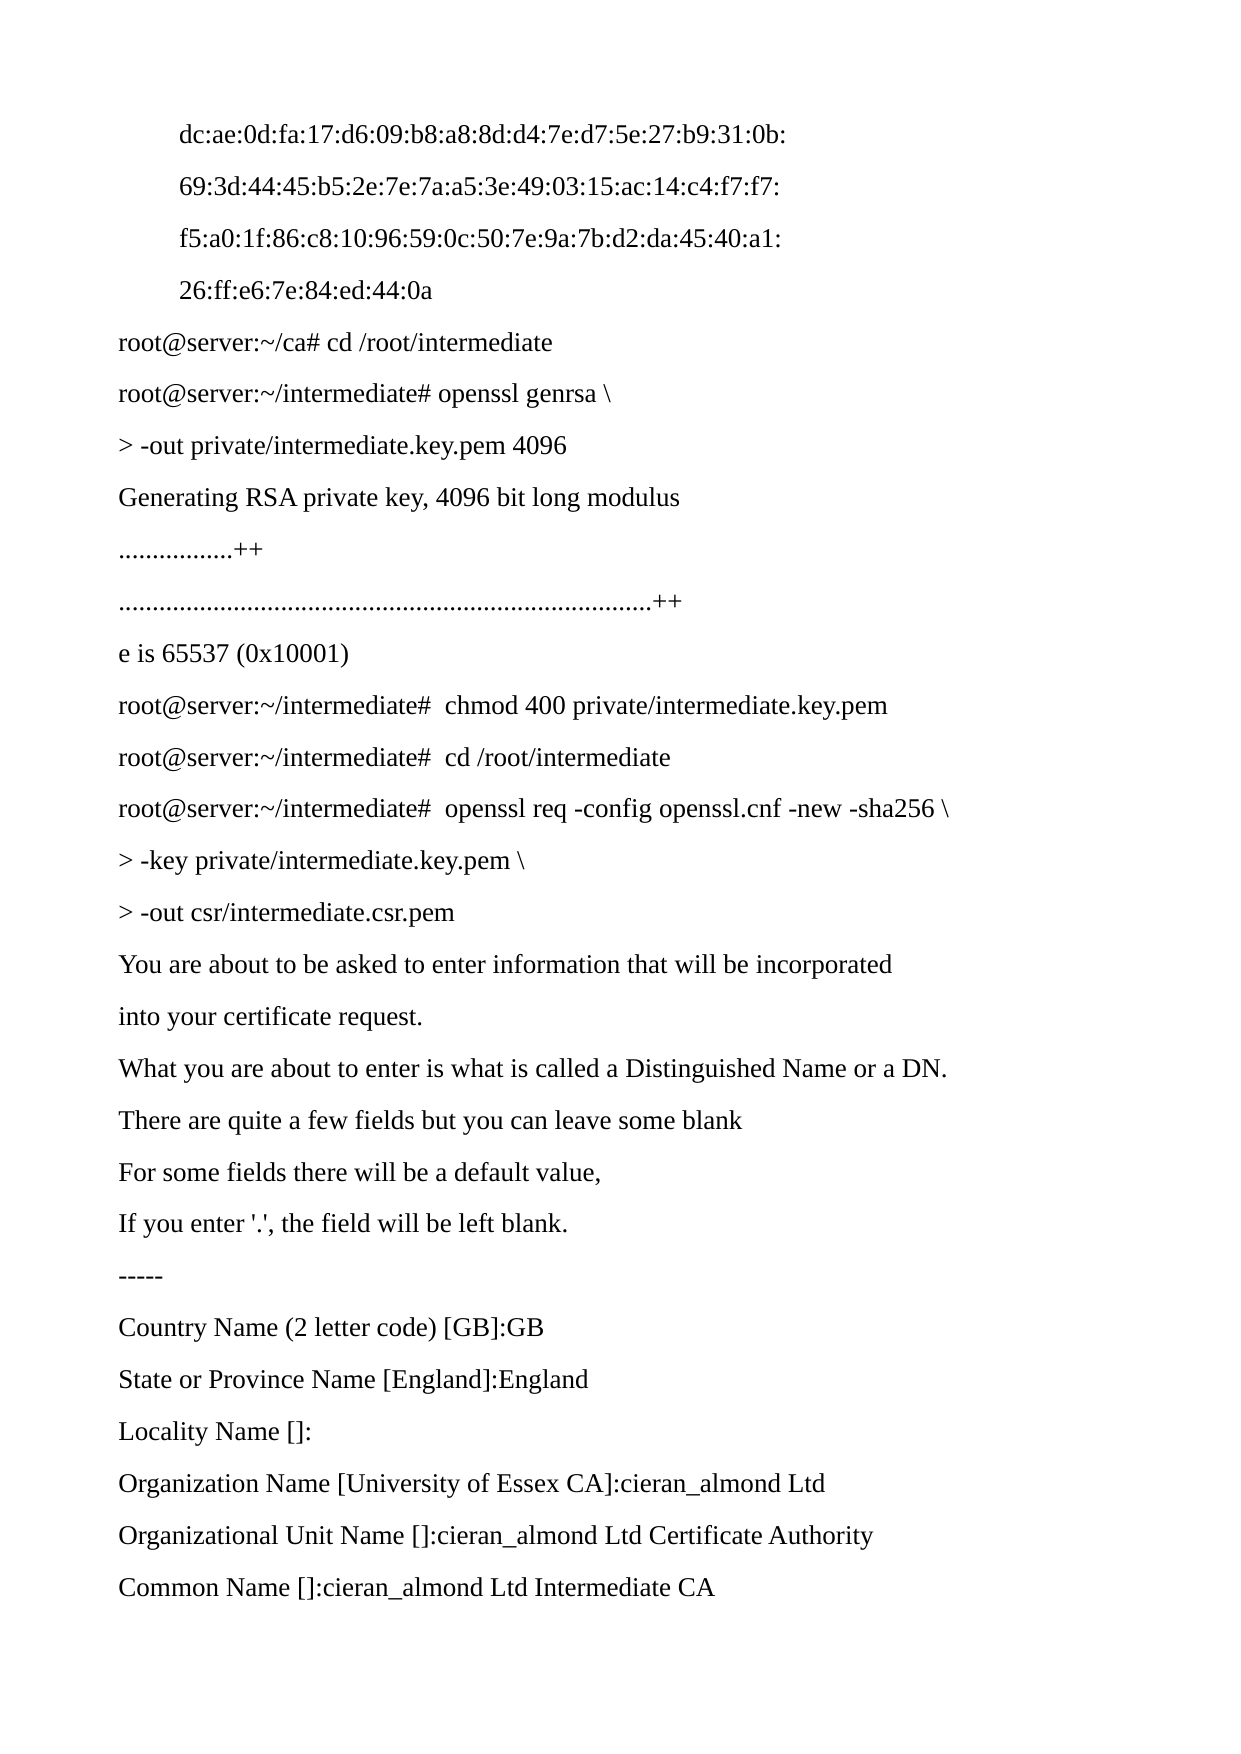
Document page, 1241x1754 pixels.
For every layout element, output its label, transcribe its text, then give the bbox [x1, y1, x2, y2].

text .................++ [118, 533, 1122, 564]
text There are quite a few fields but you can leave some blank [118, 1104, 1122, 1135]
text root@server:~/intermediate# chmod 400 private/intermediate.key.pem [118, 689, 1122, 720]
text You are about to be asked to enter information that will be incorporated [118, 948, 1122, 979]
text root@server:~/intermediate# openssl genrsa \ [118, 377, 1122, 409]
text Organization Name [University of Essex CA]:cieran_almond Ltd [118, 1467, 1122, 1498]
text Country Name (2 letter code) [GB]:GB [118, 1311, 1122, 1342]
text dc:ae:0d:fa:17:d6:09:b8:a8:8d:d4:7e:d7:5e:27:b9:31:0b: [118, 118, 1122, 149]
text ----- [118, 1259, 1122, 1291]
text 26:ff:e6:7e:84:ed:44:0a [118, 274, 1122, 305]
text root@server:~/intermediate# cd /root/intermediate [118, 741, 1122, 772]
text Common Name []:cieran_almond Ltd Intermediate CA [118, 1571, 1122, 1602]
text root@server:~/intermediate# openssl req -config openssl.cnf -new -sha256 \ [118, 792, 1122, 824]
text Generating RSA private key, 4096 bit long modulus [118, 481, 1122, 512]
text > -out private/intermediate.key.pem 4096 [118, 429, 1122, 461]
text > -out csr/intermediate.csr.pem [118, 896, 1122, 927]
text Organizational Unit Name []:cieran_almond Ltd Certificate Authority [118, 1519, 1122, 1550]
text State or Province Name [England]:England [118, 1363, 1122, 1394]
text For some fields there will be a default value, [118, 1156, 1122, 1187]
text e is 65537 (0x10001) [118, 637, 1122, 668]
text If you enter '.', the field will be left blank. [118, 1207, 1122, 1239]
text > -key private/intermediate.key.pem \ [118, 844, 1122, 876]
text f5:a0:1f:86:c8:10:96:59:0c:50:7e:9a:7b:d2:da:45:40:a1: [118, 222, 1122, 253]
text What you are about to enter is what is called a Distinguished Name or a DN. [118, 1052, 1122, 1083]
text root@server:~/ca# cd /root/intermediate [118, 326, 1122, 357]
text into your certificate request. [118, 1000, 1122, 1031]
text ...............................................................................++ [118, 585, 1122, 616]
text Locality Name []: [118, 1415, 1122, 1446]
text 69:3d:44:45:b5:2e:7e:7a:a5:3e:49:03:15:ac:14:c4:f7:f7: [118, 170, 1122, 201]
